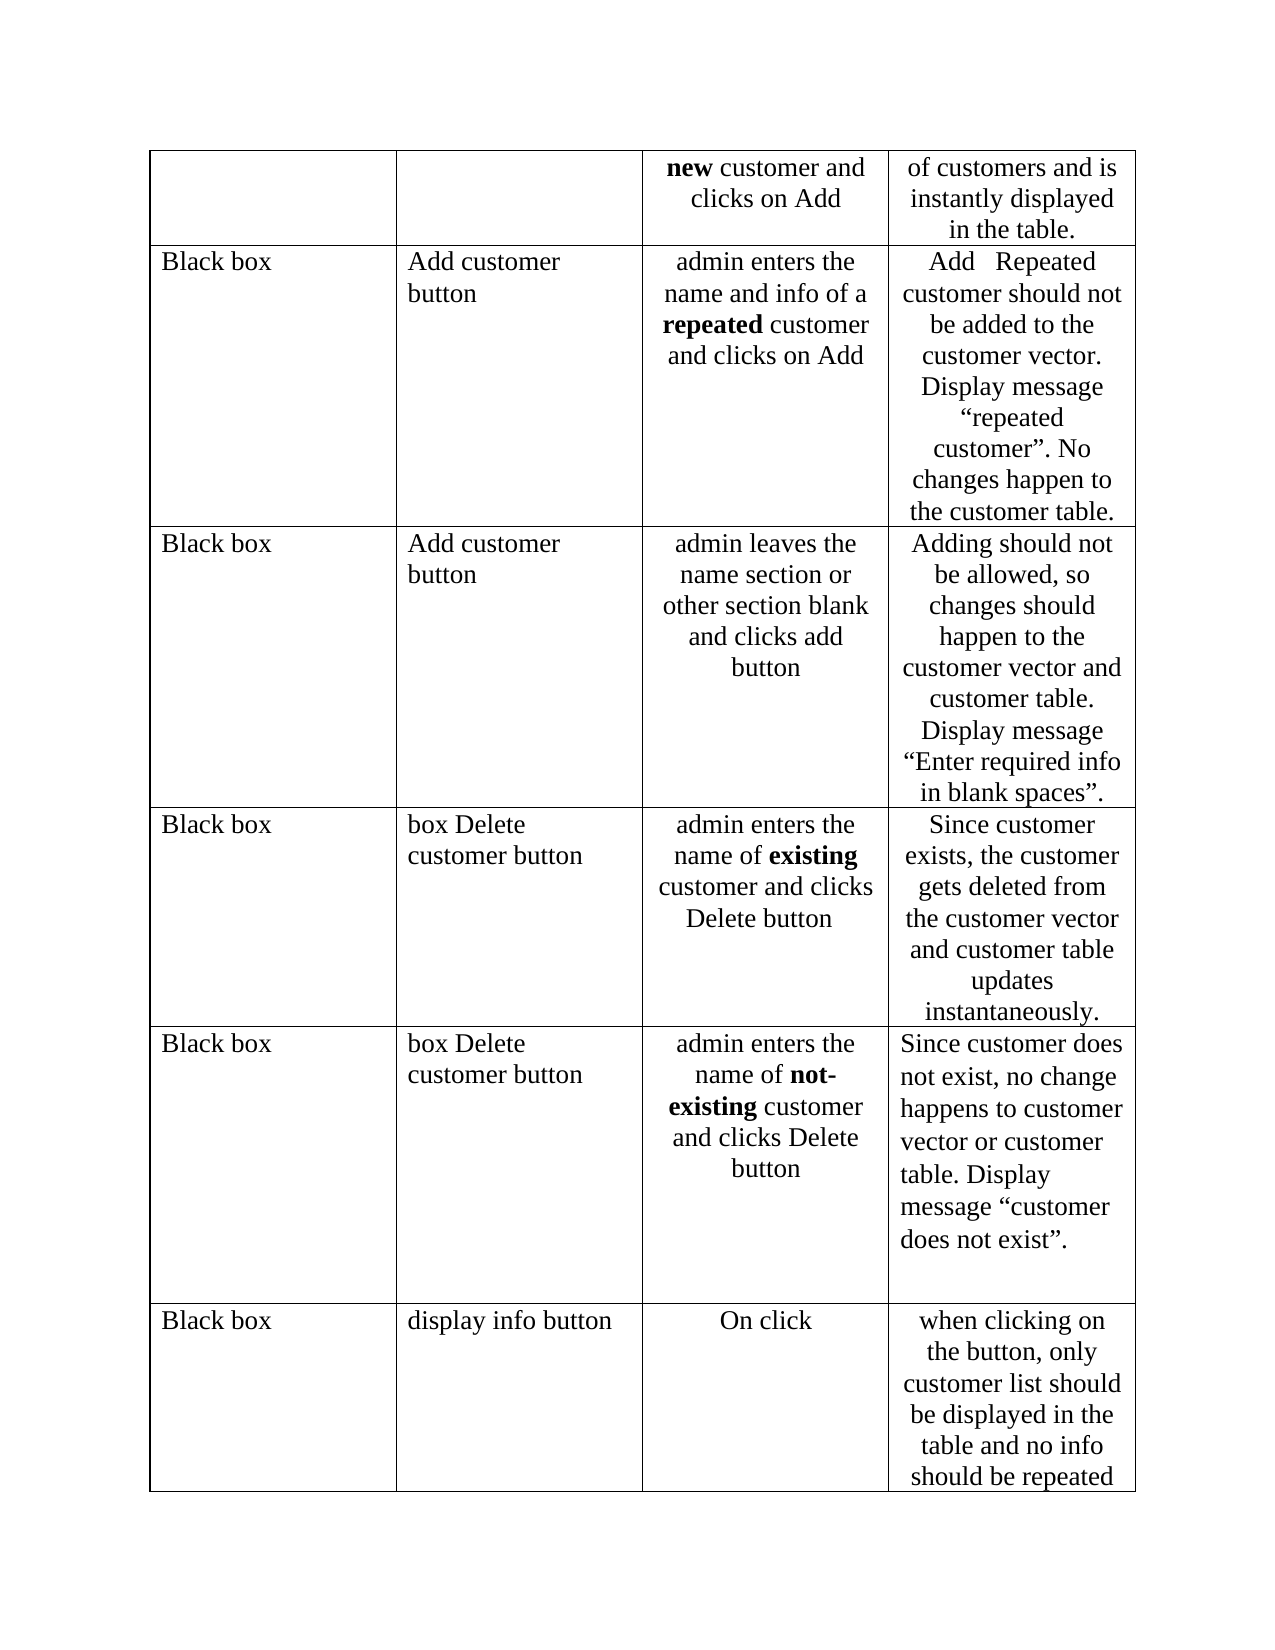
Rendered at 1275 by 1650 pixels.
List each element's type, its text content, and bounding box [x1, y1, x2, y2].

table_cell Since customer does not exist, no change happens to customer vector or customer table. Display message “customer does not exist”. [889, 1027, 1135, 1303]
table_cell of customers and is instantly displayed in the table. [889, 151, 1135, 244]
table_cell Black box [151, 1027, 396, 1303]
table_cell [397, 151, 642, 244]
table_cell admin enters the name and info of a repeated customer and clicks on Add [643, 246, 888, 526]
table_cell box Delete customer button [397, 1027, 642, 1303]
table_cell when clicking on the button, only customer list should be displayed in the table and no info should be repeated [889, 1304, 1135, 1491]
table_cell Since customer exists, the customer gets deleted from the customer vector and customer table updates instantaneously. [889, 808, 1135, 1026]
table_cell Black box [151, 527, 396, 807]
table_cell box Delete customer button [397, 808, 642, 1026]
table_cell Adding should not be allowed, so changes should happen to the customer vector and customer table. Display message “Enter required info in blank spaces”. [889, 527, 1135, 807]
table_cell Black box [151, 808, 396, 1026]
table_cell [151, 151, 396, 244]
table_cell admin enters the name of not-existing customer and clicks Delete button [643, 1027, 888, 1303]
table_cell Add customer button [397, 246, 642, 526]
table_cell Add Repeated customer should not be added to the customer vector. Display message “repeated customer”. No changes happen to the customer table. [889, 246, 1135, 526]
table_cell admin leaves the name section or other section blank and clicks add button [643, 527, 888, 807]
table_cell Black box [151, 1304, 396, 1491]
table_cell Add customer button [397, 527, 642, 807]
table_cell new customer and clicks on Add [643, 151, 888, 244]
table_cell Black box [151, 246, 396, 526]
table_cell display info button [397, 1304, 642, 1491]
table_cell admin enters the name of existing customer and clicks Delete button [643, 808, 888, 1026]
table_cell On click [643, 1304, 888, 1491]
